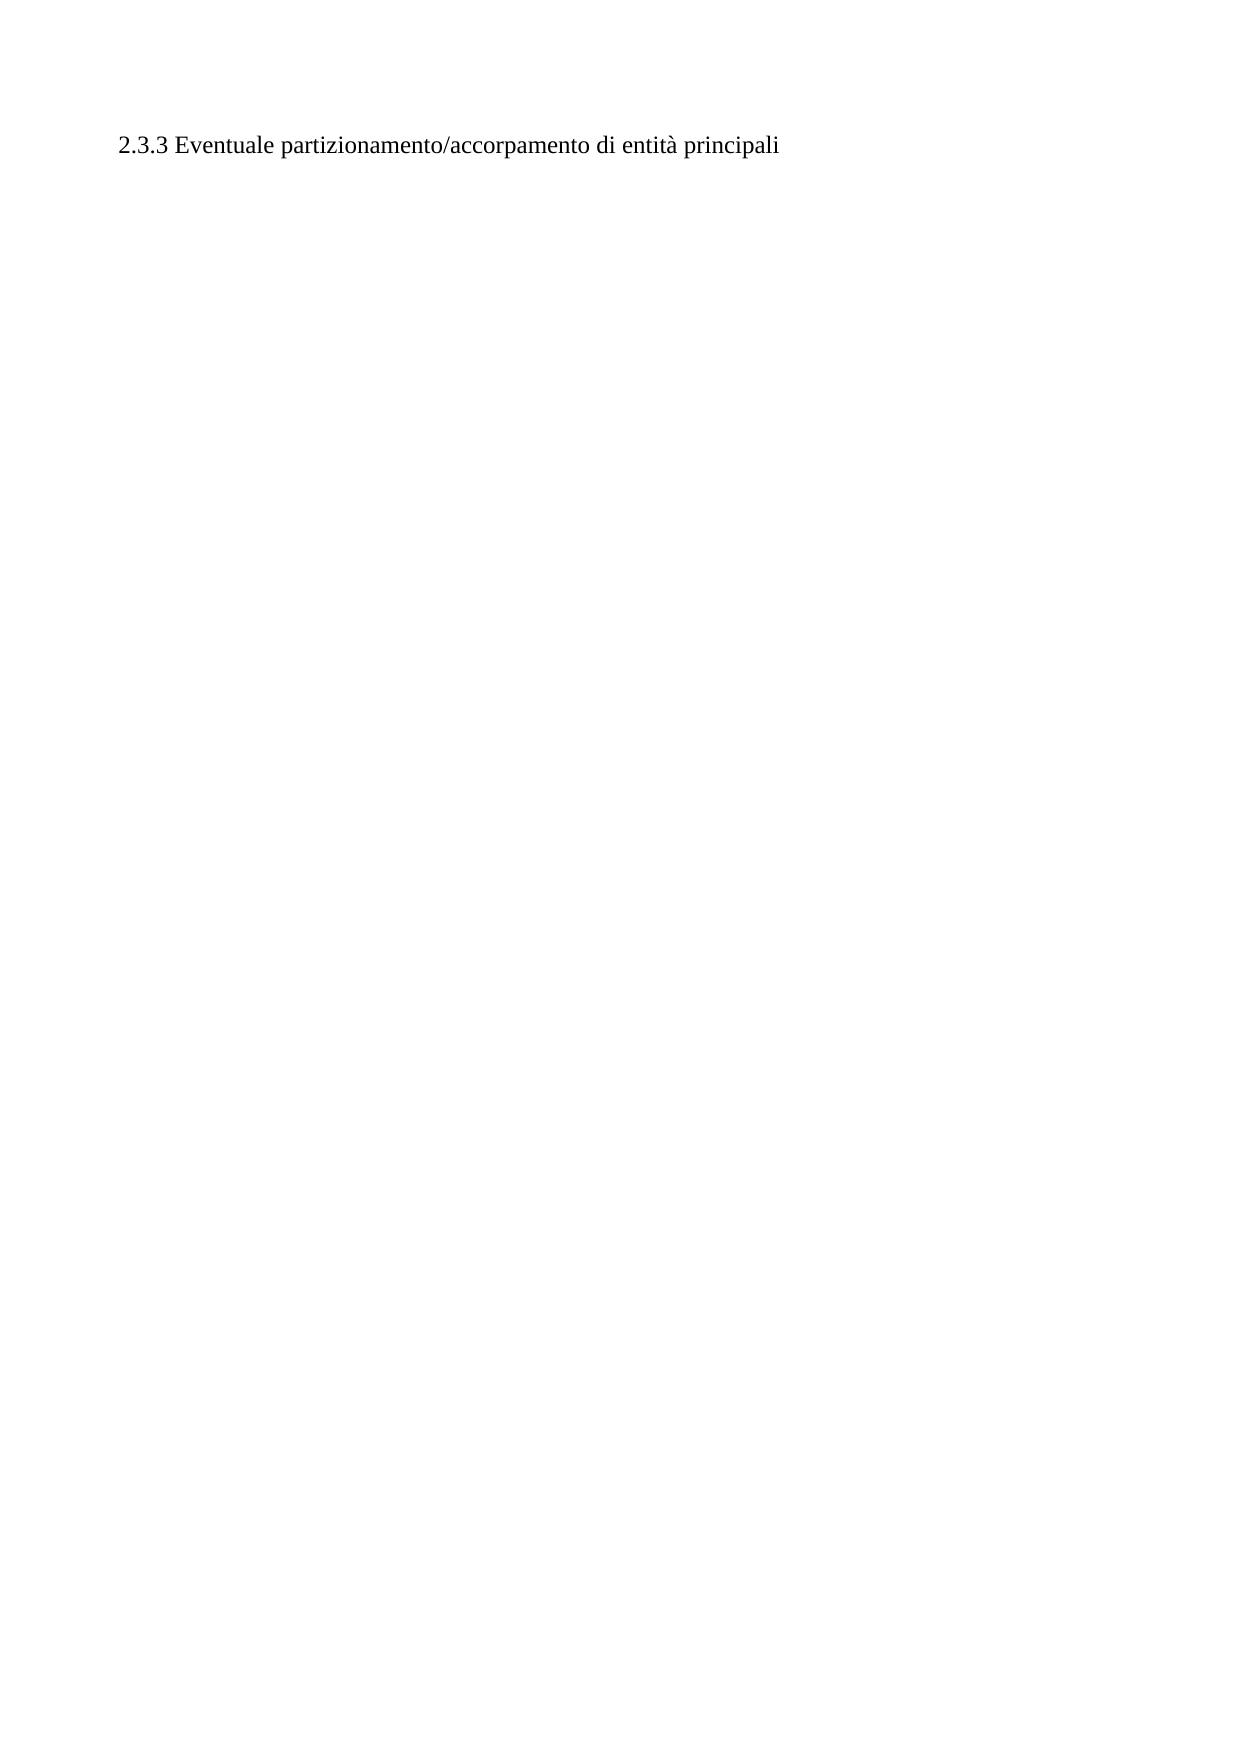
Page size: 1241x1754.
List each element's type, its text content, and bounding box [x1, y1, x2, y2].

text 2.3.3 Eventuale partizionamento/accorpamento di entità principali [118, 130, 1122, 159]
